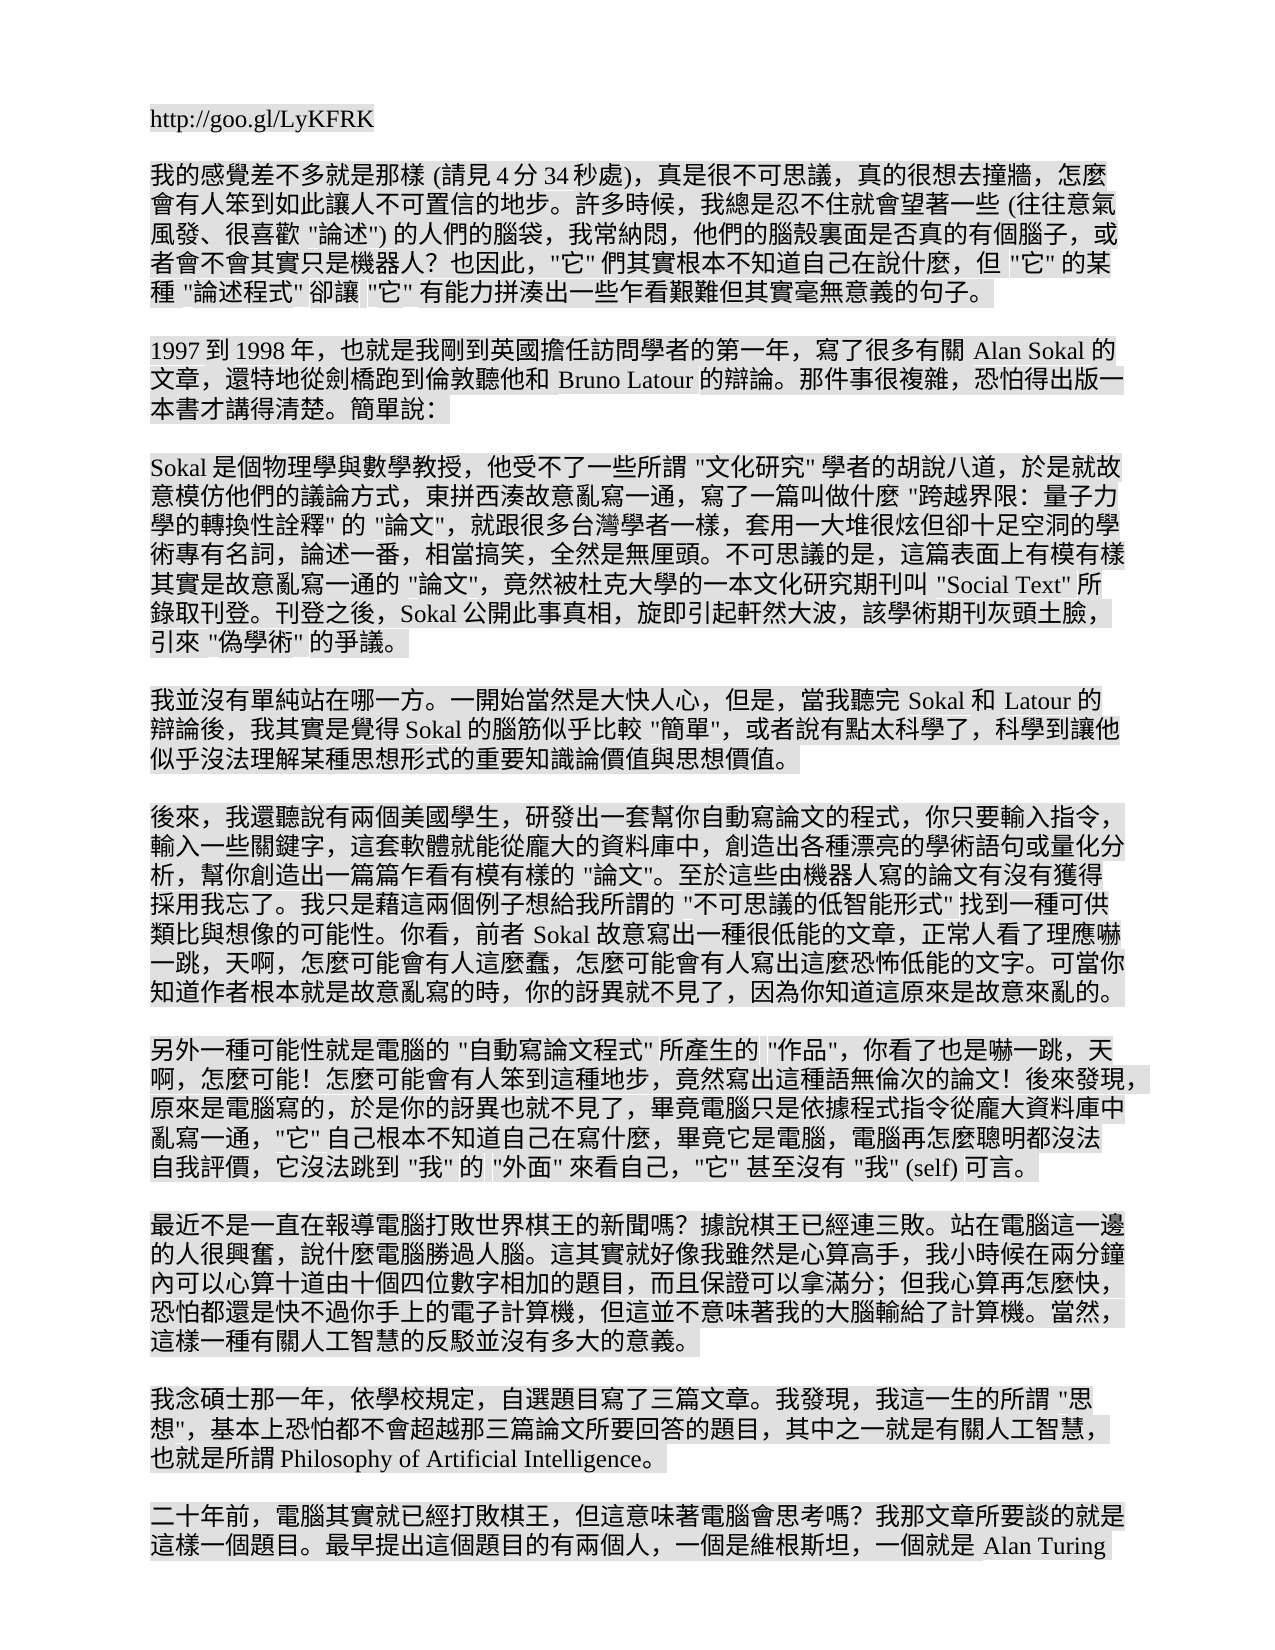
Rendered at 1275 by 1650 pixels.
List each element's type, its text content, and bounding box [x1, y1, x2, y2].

text 我留下這位不知道是男是女是歐巴桑還是小朋友、總之不可考但卻自稱 "陳思豪" 的留言，當做一種標本。標本些什麼呢？標本一種不可思議的低能；說來也算是給有關 "人類" (？)的生物人類學留下一種不可思議的記載，給千百年後的考古人類學家一種線索；後人也許會發出驚嘆："喔，原來人類曾經有過這樣一種不可思議的低智能形式！" 這類表面上好像很勇猛的網路生物，我估計是絕對不可考的，你很難知道這類生物的真實身份。他們雖然智商低得嚇人，但在保護自己的種種陰暗作為上卻異常高智能地謹慎。可是，當你不知道其真實身份時，你其實也很難理解這樣一種不可思議的低智能形式究竟是怎麼一回事。 "怎麼可能！怎麼可能會有人低智商到這種程度！！" 在台灣，我經常有這樣一種很深很深很深的納悶與驚訝。 更不可思議的是，這樣一種不可思議的低智能形式在這島上竟如此普遍，普遍到幾乎可以說觸目皆是，非常不可思議。為什麼人家洋人或大陸同胞也一樣念書一樣受教育，台灣人卻能 "教育" 成這副德性。 任何一個哲學家當然都不會討厭思索。但思索就跟藝術創作一樣，很難憑空而來，即便再怎麼幼稚或低能可笑可悲的人事物，都有可能成為一種美好創作或深刻思維的來源；基本上我相信，思索與議論或多或少有助於思想或靈感的深化或產生。 話雖如此，但我發現，還是有例外，還是有些低智能的口水其實是毫無一絲益處的。當一種低智能形式發展到一種極端不可思議的地步時，你大概也只能驚呼：怎麼可能！怎麼可能會有人有這樣一種難以理解的低智能！ 相對地，我也常覺得，國外或對岸的一些老師們真的是幸福人兒，因為他們的周圍有許多足以和他們從事深刻議論的學生或同事。但在台灣呢，當然應該還是有啦，只是鳳毛麟角，取而代之的是非常普遍的這樣一種不可思議的低智能形式。當然，他們同樣還是可以發展出各種專業，畢竟一切專業其實某種意義上只是一種技術，有著一套足以依循並能充份學習的SOP。但你依舊還是很難想像，怎麼會有人智能低到這麼不可思議的地步：這些人，居然曾經接受過 "教育"！！！真的很難想像，究竟是什麼 "教育" 能夠把一整個島上的人普遍搞成這副德性。每當我對此感到極度不可思議時，腦海裏經常就會浮現伍迪艾倫的 "Annie Hall" 的其中一幕。請看底下網址的 4分18 秒到 4 分 35 秒。 http://goo.gl/LyKFRK 我的感覺差不多就是那樣 (請見4分34秒處)，真是很不可思議，真的很想去撞牆，怎麼會有人笨到如此讓人不可置信的地步。許多時候，我總是忍不住就會望著一些 (往往意氣風發、很喜歡 "論述") 的人們的腦袋，我常納悶，他們的腦殼裏面是否真的有個腦子，或者會不會其實只是機器人？也因此，"它" 們其實根本不知道自己在說什麼，但 "它" 的某種 "論述程式" 卻讓 "它" 有能力拼湊出一些乍看艱難但其實毫無意義的句子。 1997到1998年，也就是我剛到英國擔任訪問學者的第一年，寫了很多有關 Alan Sokal 的文章，還特地從劍橋跑到倫敦聽他和 Bruno Latour 的辯論。那件事很複雜，恐怕得出版一本書才講得清楚。簡單說： Sokal是個物理學與數學教授，他受不了一些所謂 "文化研究" 學者的胡說八道，於是就故意模仿他們的議論方式，東拼西湊故意亂寫一通，寫了一篇叫做什麼 "跨越界限：量子力學的轉換性詮釋" 的 "論文"，就跟很多台灣學者一樣，套用一大堆很炫但卻十足空洞的學術專有名詞，論述一番，相當搞笑，全然是無厘頭。不可思議的是，這篇表面上有模有樣其實是故意亂寫一通的 "論文"，竟然被杜克大學的一本文化研究期刊叫 "Social Text" 所錄取刊登。刊登之後，Sokal公開此事真相，旋即引起軒然大波，該學術期刊灰頭土臉，引來 "偽學術" 的爭議。 我並沒有單純站在哪一方。一開始當然是大快人心，但是，當我聽完 Sokal 和 Latour 的辯論後，我其實是覺得Sokal的腦筋似乎比較 "簡單"，或者說有點太科學了，科學到讓他似乎沒法理解某種思想形式的重要知識論價值與思想價值。 後來，我還聽說有兩個美國學生，研發出一套幫你自動寫論文的程式，你只要輸入指令，輸入一些關鍵字，這套軟體就能從龐大的資料庫中，創造出各種漂亮的學術語句或量化分析，幫你創造出一篇篇乍看有模有樣的 "論文"。至於這些由機器人寫的論文有沒有獲得採用我忘了。我只是藉這兩個例子想給我所謂的 "不可思議的低智能形式" 找到一種可供類比與想像的可能性。你看，前者 Sokal 故意寫出一種很低能的文章，正常人看了理應嚇一跳，天啊，怎麼可能會有人這麼蠢，怎麼可能會有人寫出這麼恐怖低能的文字。可當你知道作者根本就是故意亂寫的時，你的訝異就不見了，因為你知道這原來是故意來亂的。 另外一種可能性就是電腦的 "自動寫論文程式" 所產生的 "作品"，你看了也是嚇一跳，天啊，怎麼可能！怎麼可能會有人笨到這種地步，竟然寫出這種語無倫次的論文！後來發現，原來是電腦寫的，於是你的訝異也就不見了，畢竟電腦只是依據程式指令從龐大資料庫中亂寫一通，"它" 自己根本不知道自己在寫什麼，畢竟它是電腦，電腦再怎麼聰明都沒法自我評價，它沒法跳到 "我" 的 "外面" 來看自己，"它" 甚至沒有 "我" (self) 可言。 最近不是一直在報導電腦打敗世界棋王的新聞嗎？據說棋王已經連三敗。站在電腦這一邊的人很興奮，說什麼電腦勝過人腦。這其實就好像我雖然是心算高手，我小時候在兩分鐘內可以心算十道由十個四位數字相加的題目，而且保證可以拿滿分；但我心算再怎麼快，恐怕都還是快不過你手上的電子計算機，但這並不意味著我的大腦輸給了計算機。當然，這樣一種有關人工智慧的反駁並沒有多大的意義。 我念碩士那一年，依學校規定，自選題目寫了三篇文章。我發現，我這一生的所謂 "思想"，基本上恐怕都不會超越那三篇論文所要回答的題目，其中之一就是有關人工智慧，也就是所謂Philosophy of Artificial Intelligence。 二十年前，電腦其實就已經打敗棋王，但這意味著電腦會思考嗎？我那文章所要談的就是這樣一個題目。最早提出這個題目的有兩個人，一個是維根斯坦，一個就是 Alan Turing (十八年前，我寫過 Turing 的一篇很短的 "傳記" 叫做 "危險的實驗")。維根斯坦和 Turing 兩人曾經同時在劍橋都開了一門課叫做 "數學的基礎"，在課堂上分別都提到 "機器究竟會不會思考" 這個問題。我是站在維根斯坦這一邊，我不認為機器會思考；機器再怎麼 "聰明"，肯定都不會比我們家的 "阿憨" 聰明。 從 Sokal 的故意亂寫，到那兩個發明 "自動寫論文" 程式的美國學生，以及最早一代人工智慧 (代號深藍) 打敗世界棋王，你大概都不會對這些現象感到訝異。讓人非常不可思議的終究還是人腦，竟然會低能到這樣一種不可思議的地步。"低能" 或 "低智商" 本身並不令人驚訝，也不會讓人討厭。令人厭惡的是，明明很低能，但卻趾高氣昂。即便你跟我一樣，很有耐心，願意教導各種程度的學生，但你有可能去教導這樣一種品性低劣而且毫無病識感的蠢材嗎？ 基本上，我並不看重智商，因為我不太相信除了愛因斯坦、維根斯坦、達文西、歌德及莫札特等等極少數人之外，天底下還會有什麼多麼聰明的人。既然是人，智商大概就都落在一個可以想像的範圍內，只有極少數人超脫這個範圍。 雖說不看重智商，但我倒是常常對自己智能之低，感到一種很無奈的絕望，我知道自己沒法把種種事物想得更清楚了，我對數學之為物的理解就只能是那樣了；我註定屬於千千萬萬芸芸眾生的一份子，彼此所謂高低，差不多就好像有人在五樓，有人在三樓，有人在十八樓，表面上好像有高有低，但你若站在愛因斯坦或維根斯坦的高度看，十八樓和三樓、五樓其實根本沒有什麼差別，就好像你從高山上往下看，所有房屋不過就只是一個小點，根本沒有高低差別可言。 但很不可思議的是，一個人如果他會寫字，甚至還能寫出一些很長的句子，意味著他至少應該有差不多60以上的智商，這樣的智商理應擁有某種最基本的自我評價能力才對，就好像我雖然不懂電腦程式語言究竟是怎麼寫的，但我至少足夠聰明到可以知道我對此完全無知。我怎麼可能亂寫出一團毫無意義的亂碼，然後卻趾高氣昂地怒罵或嘲笑電腦專家。再比方說，我不懂五線譜，當然更不可能依據某種樂理進行作曲。聽起來簡直就是音樂白痴，這點我承認，但我至少 "足夠聰明" 到我有能力認識到 "我是音樂白痴" 這個事實。也因此，我不可能朝著五線譜鬼畫符一通，然後卻意氣風發、很勇猛地嘲弄一個作曲家。如果我真的這樣做了，你一定很驚訝：怎麼可能！怎麼可能會有人低能到這樣一種不可思議的地步！這會是人類嗎？人類有可能會低能到一方面有能力 "企圖進行" 某種智能活動，但卻完全無法意識到自己的極度低能嗎？ 我若亂寫了一首連自己都不知道怎麼唱的 "曲子"，毫無樂理可言，根本與鬼畫符無異，你看了我的 "曲譜"，肯定不會訝異，你心裏只會想說："這個音樂白痴不知道在亂畫什麼"。但假若我對自己的鬼畫符居然很滿意，甚至還跳出來對著音樂家ggyy講一堆不知道在講什麼。你一定會很訝異很不可思議，你心裏一定會想說："這太離譜了吧，怎麼可能，怎麼可能會有人連這樣一種智能都缺乏的同時，卻還能夠理解什麼是作曲"！ 對此我推測有兩個可能。一個是：這是機器人，它不可能是一個人。第二個可能是，他一定是故意來亂的，因為不可能會有人低能到這種地步卻毫無自覺，毫無病識感。 如果事實上真的是這兩種可能之一，那其實也就一點都不令人驚訝了。但我得悲觀地告訴各位，事實上絕對不會是這兩種可能性之一。事實上，這個島的 "教育" 以及從出生到大、日常生活與媒體無孔不入的愚化與洗腦，確實製造出極其普遍的這樣一種 "不可思議的低智能形式"；當事人透過某種所謂 "教育"，某種宛若程式輸入般的機械化按表操課，"學會" 一套毫無意義或無甚意義的說話與 "思考" 方式或技術，就像演練一種咒語或通關密語那樣，咒語或密語的真實內涵究竟如何，其實無關緊要，重要的是它是一種咒語，藉以表態，藉以攻擊，藉以演練一套SOP，藉以宣示某種信仰，藉以辨識同類與異類等等等。 再寫下去會沒完沒了，對此不妨參考我那篇弄了一堆注釋、貼不出來的文章，登在一本跟阿扁有關的書籍裏頭，書名我忘了。我那文章標題叫做 "政治做為一種語言遊戲：一個非心靈式的理解"。 聽說有些人工智慧專家信心十足地說，以後機器人不但可以取代許多行業的工作人員，甚至連男女朋友和老公老婆統統都可以取代。而且，不只是充氣娃娃那般下流喔；新一代機器人可是有能力和你談情說愛的，而且非常體貼，非常溫柔。對此我是根本不相信啦。為什麼呢？因為你可以製造成精巧的機器手臂，你可以製造出精密迅速的機器大腦運算，但你難道可以製造出一種看不見也摸不著的機器心靈或機器靈魂？ 心靈很重要，因為它意味著一種深刻的理性與感性。在這個基礎上，一切文明方才取得它之所以有可能存在的可能性。我常懷念異國它鄉的往日時光，不光是因為外在美景與舒適環境，不光是因為種種良善的制度與發展，許多時候其實就只是因為一個字，而這是機器所沒有的：Mind。或者你要把它寫成Brain 或寫成Soul也可以，其實都是同義詞。我總以為，生命得在這樣一個東西上，才能愉悅地存活。我們終究不是機器人。 陳真 p.s.: 我怕萬一誤會人家，所以根據這位陳思豪所留下的email去查，確有此人，真不好意思，我原以為又是匿名。陳思豪是台北古亭長老教會的牧師。在此做個說明。 ==================== 陳思豪 2016.03.12 想問問陳真，你又是怎麼去確定這些暴民都是綠油油？ 而， 所以，「發自內心的譴責」、「心裡面不太高興」 和「法律的事得交由法律」有衝突是嗎？ 今天，台灣綠油油的暴民仲裁或制裁，讓黃安不得就醫了嗎？ 今天，黃安就醫，台灣綠油油的暴民不可以表達情緒嗎？ 今天，你陳真寫這文撻伐台灣綠油油的暴民，比較文明嗎？ 想問， 論理有是非對錯； 但感覺有是非對錯嗎？ 陳真，你把感覺當作論理來罵，這樣對嗎？ 在這個它媽卑劣可恥的社會裏，有你這種它媽卑劣可恥的論述 把法律、權利和感覺、情緒混為一談，也真它媽卑劣可恥的悲哀。 還有，請問你是怎麼確定這些對黃安不滿的暴民，都是綠油油？ 更好笑的是台灣極右封閉的社會，也是因為綠油油？ 請問，實在是荒唐透了頂。現在都已經是21世紀了，你以為的 對黃安動怒、動情緒，就是宛如中古世紀的思想審判及文革式的 暴民制裁..........？而這極右封閉社會，究竟犯了哪一條法律？ [150, 75, 1125, 1561]
